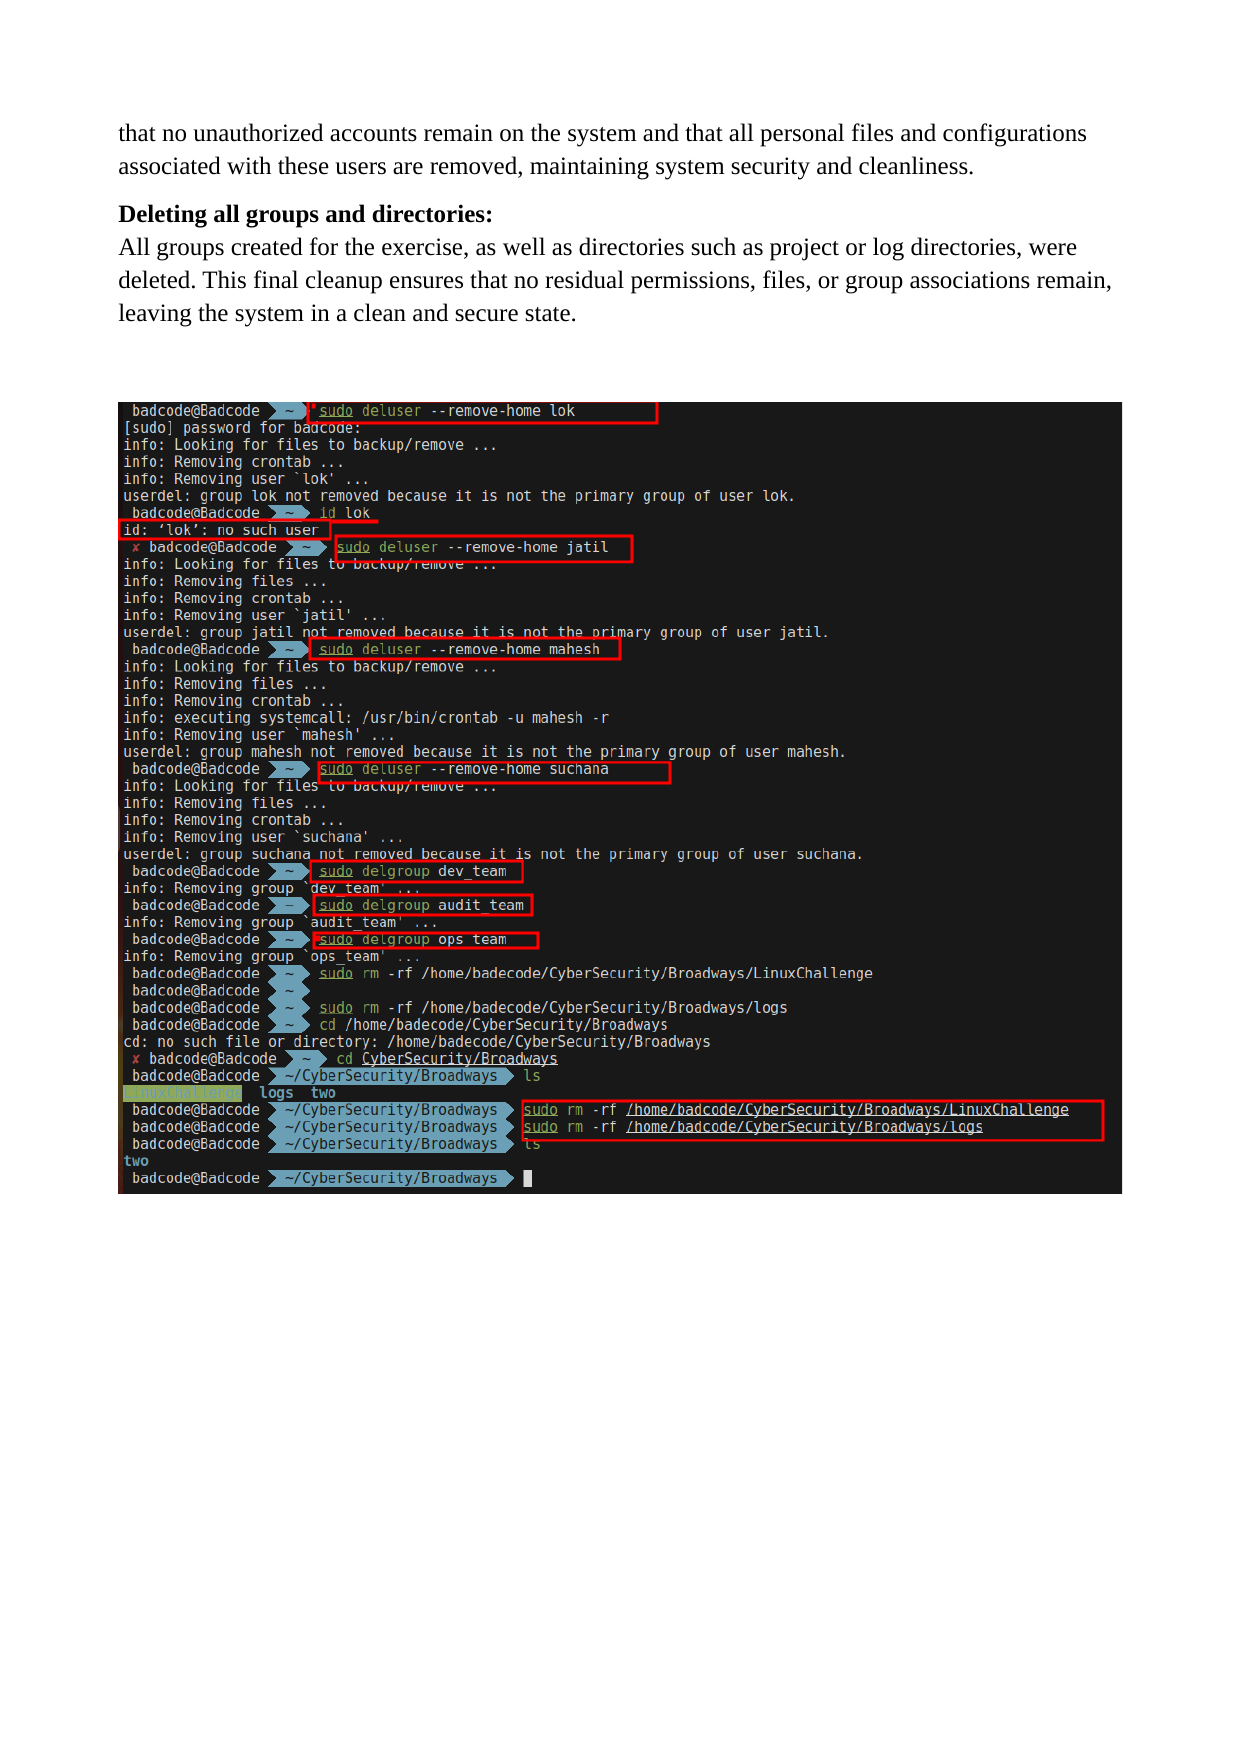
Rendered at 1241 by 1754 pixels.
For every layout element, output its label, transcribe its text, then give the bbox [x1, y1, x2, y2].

picture [118, 402, 1123, 1194]
text Deleting all groups and directories: All groups created for the exercise, as well as directories such as project or log directories, were deleted. This final cleanup ensures that no residual permissions, files, or group associations remain, leaving the system in a clean and secure state. [118, 199, 1122, 327]
text that no unauthorized accounts remain on the system and that all personal files and configurations associated with these users are removed, maintaining system security and cleanliness. [118, 118, 1122, 180]
